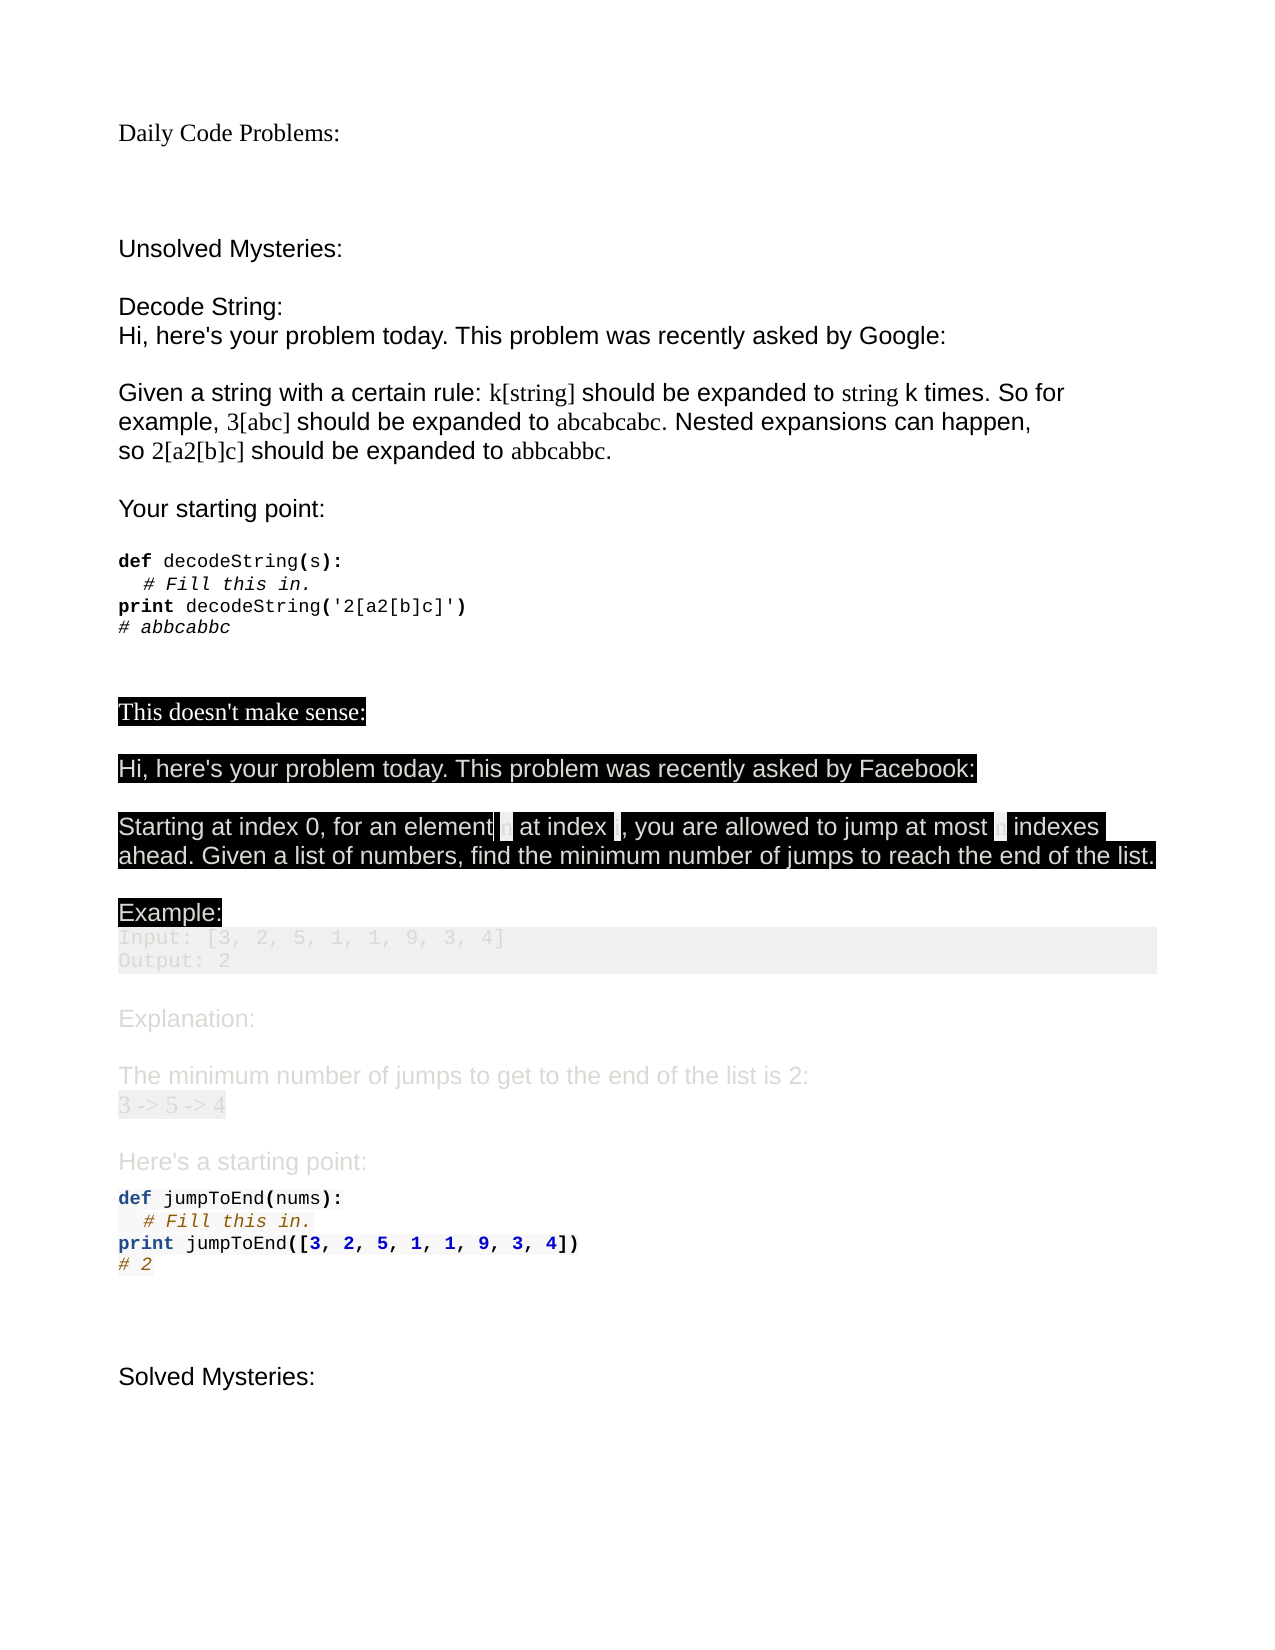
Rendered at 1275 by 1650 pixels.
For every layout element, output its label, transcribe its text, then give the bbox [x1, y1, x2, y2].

text def decodeString(s): [118, 552, 1157, 573]
text # Fill this in. [118, 573, 1157, 597]
text print decodeString('2[a2[b]c]') [118, 597, 1157, 618]
text # abbcabbc [118, 618, 1157, 639]
text Daily Code Problems: [118, 118, 1157, 147]
text Output: 2 [118, 951, 1157, 974]
text # 2 [118, 1255, 1157, 1276]
text print jumpToEnd([3, 2, 5, 1, 1, 9, 3, 4]) [118, 1233, 1157, 1255]
text def jumpToEnd(nums): [118, 1189, 1157, 1210]
text Explanation: The minimum number of jumps to get to the end of the list is 2: 3 -> 5 -> 4 Here's a starting point: [118, 1004, 1157, 1176]
text Hi, here's your problem today. This problem was recently asked by Facebook: Starting at index 0, for an element n at index i, you are allowed to jump at most n indexes ahead. Given a list of numbers, find the minimum number of jumps to reach the end of the list. Example: [118, 754, 1157, 927]
text Input: [3, 2, 5, 1, 1, 9, 3, 4] [118, 927, 1157, 951]
text This doesn't make sense: [118, 697, 1157, 726]
text # Fill this in. [118, 1210, 1157, 1233]
text Solved Mysteries: [118, 1362, 1157, 1391]
text Unsolved Mysteries: [118, 234, 1157, 263]
text Decode String: Hi, here's your problem today. This problem was recently asked by Google: Given a string with a certain rule: k[string] should be expanded to string k times. So for example, 3[abc] should be expanded to abcabcabc. Nested expansions can happen, so 2[a2[b]c] should be expanded to abbcabbc. Your starting point: [118, 292, 1157, 522]
